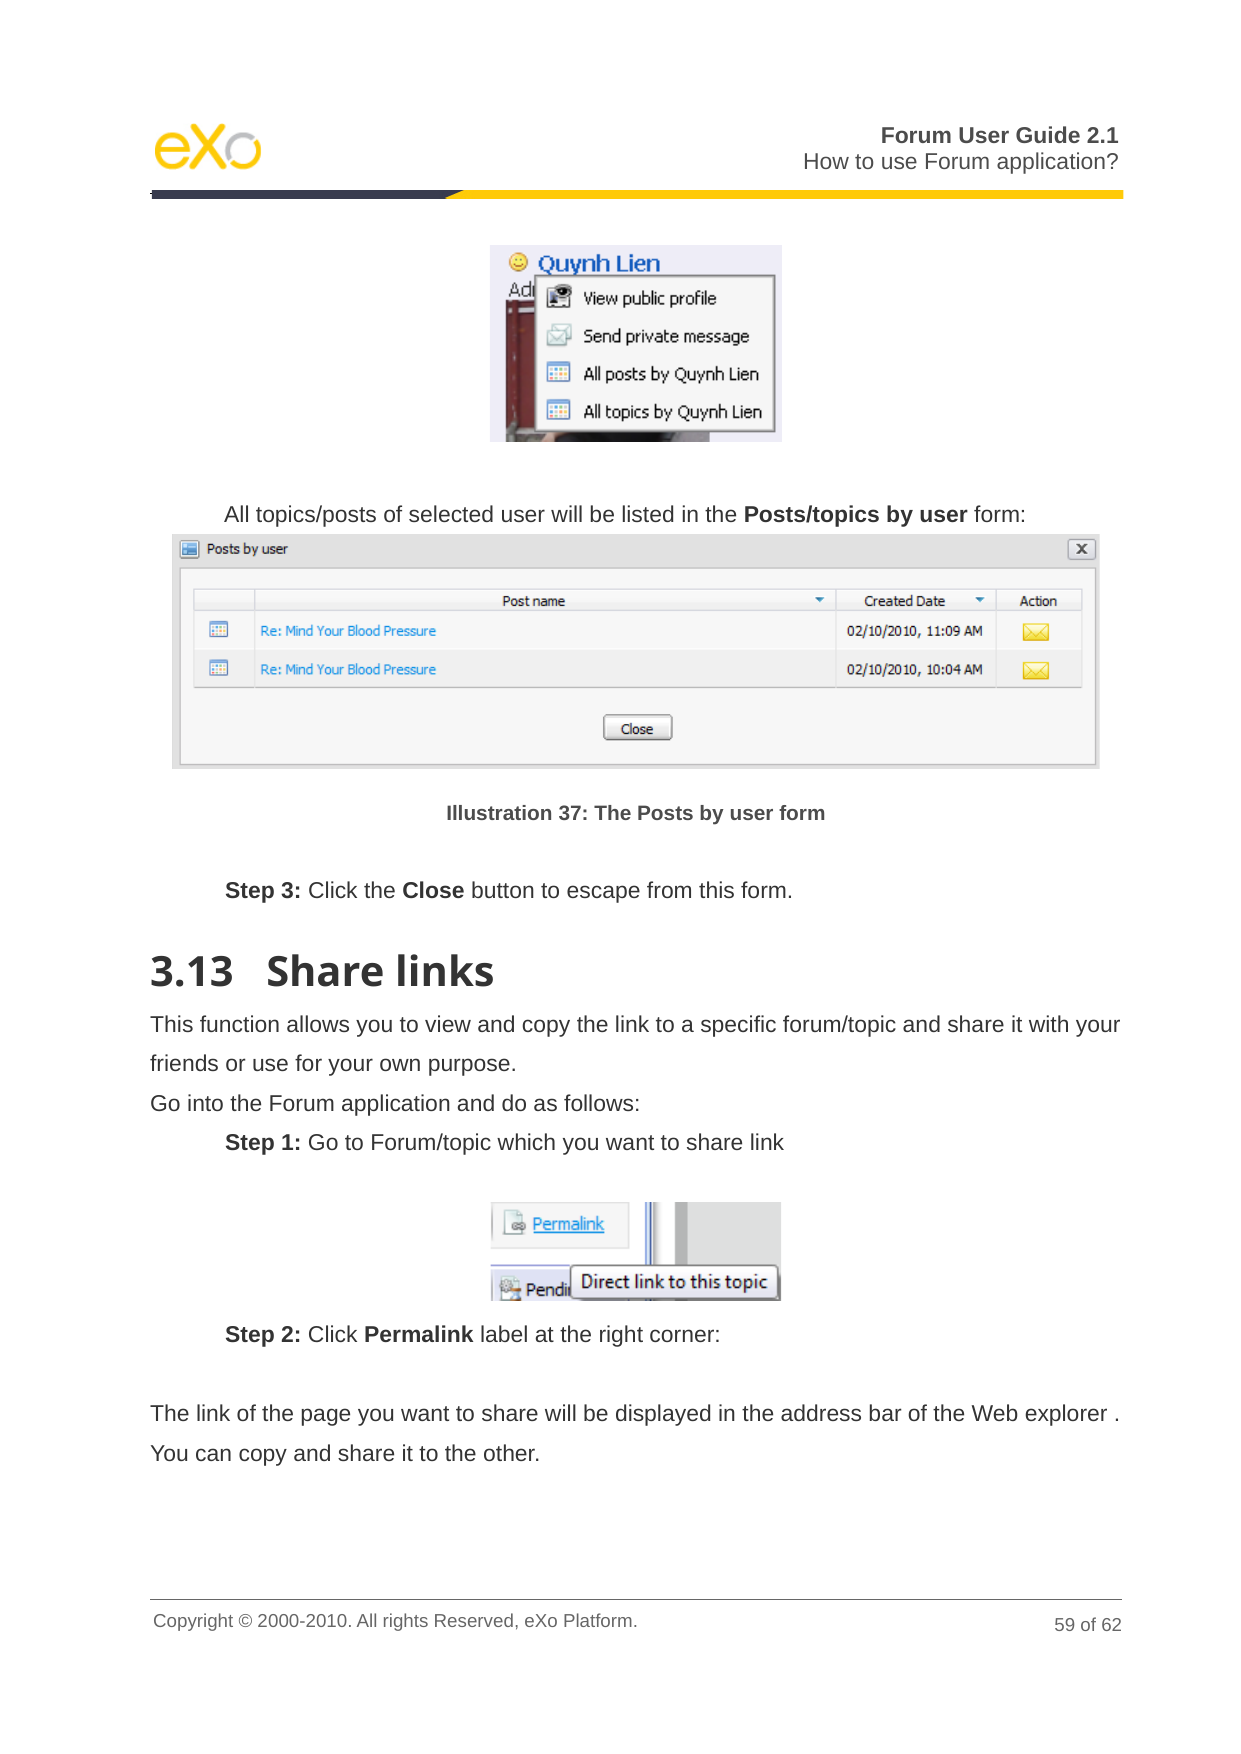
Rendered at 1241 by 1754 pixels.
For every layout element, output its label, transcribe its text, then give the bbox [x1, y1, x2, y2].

list Step 1: Go to Forum/topic which you want to share link [187, 1129, 1122, 1156]
list Illustration 37: The Posts by user form [172, 769, 1100, 824]
text All topics/posts of selected user will be listed in the Posts/topics by user form: [224, 501, 1122, 528]
text Go into the Forum application and do as follows: [150, 1090, 1122, 1116]
list Step 3: Click the Close button to escape from this form. [187, 877, 1122, 903]
text The link of the page you want to share will be displayed in the address bar of the Web explorer . You can copy and share it to the other. [150, 1400, 1122, 1466]
picture [490, 1202, 782, 1301]
list Step 2: Click Permalink label at the right corner: [187, 1169, 1122, 1348]
picture [489, 245, 782, 442]
picture [172, 534, 1100, 769]
text This function allows you to view and copy the link to a specific forum/topic and share it with your friends or use for your own purpose. [150, 1011, 1122, 1077]
picture [155, 123, 262, 170]
subtitle Share links [150, 942, 1122, 998]
picture [151, 190, 1124, 199]
